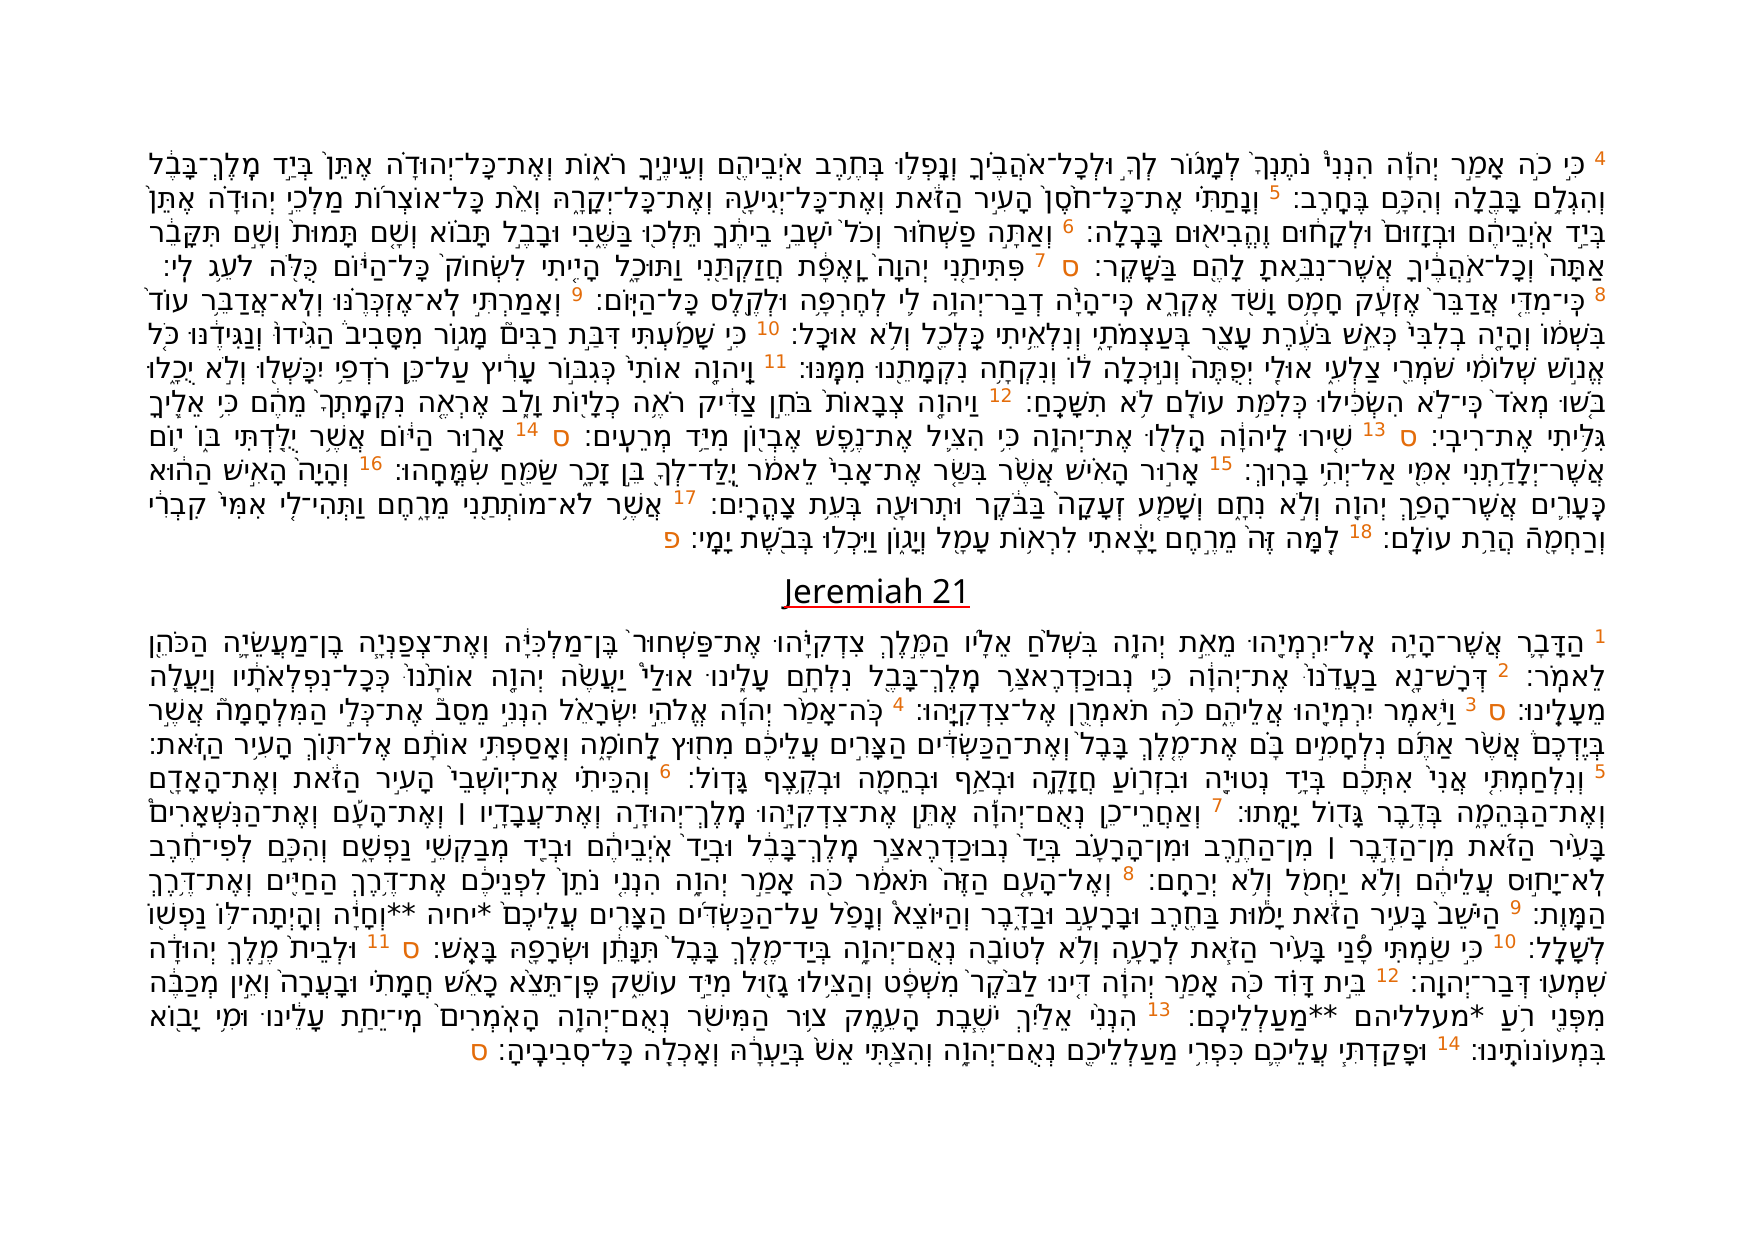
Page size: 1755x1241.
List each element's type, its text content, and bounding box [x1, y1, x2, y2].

text 1 הַדָּבָ֛ר אֲשֶׁר־הָיָ֥ה אֶֽל־יִרְמְיָ֖הוּ מֵאֵ֣ת יְהוָ֑ה בִּשְׁלֹ֨חַ אֵלָ֜יו הַמֶּ֣לֶךְ צִדְקִיָּ֗הוּ אֶת־פַּשְׁחוּר֙ בֶּן־מַלְכִּיָּ֔ה וְאֶת־צְפַנְיָ֧ה בֶן־מַעֲשֵׂיָ֛ה הַכֹּהֵ֖ן לֵאמֹֽר׃ 2 דְּרָשׁ־נָ֤א בַעֲדֵ֙נוּ֙ אֶת־יְהוָ֔ה כִּ֛י נְבוּכַדְרֶאצַּ֥ר מֶֽלֶךְ־בָּבֶ֖ל נִלְחָ֣ם עָלֵ֑ינוּ אוּלַי֩ יַעֲשֶׂ֨ה יְהוָ֤ה אוֹתָ֙נוּ֙ כְּכָל־נִפְלְאֹתָ֔יו וְיַעֲלֶ֖ה מֵעָלֵֽינוּ׃ ס ‬‬‬‬3 וַיֹּ֥אמֶר יִרְמְיָ֖הוּ אֲלֵיהֶ֑ם כֹּ֥ה תֹאמְרֻ֖ן אֶל־צִדְקִיָּֽהוּ׃ ‬‬‬‬4 כֹּֽה־אָמַ֨ר יְהוָ֜ה אֱלֹהֵ֣י יִשְׂרָאֵ֗ל הִנְנִ֣י מֵסֵב֮ אֶת־כְּלֵ֣י הַמִּלְחָמָה֮ אֲשֶׁ֣ר בְּיֶדְכֶם֒ אֲשֶׁ֨ר אַתֶּ֜ם נִלְחָמִ֣ים בָּ֗ם אֶת־מֶ֤לֶךְ בָּבֶל֙ וְאֶת־הַכַּשְׂדִּ֔ים הַצָּרִ֣ים עֲלֵיכֶ֔ם מִח֖וּץ לַֽחוֹמָ֑ה וְאָסַפְתִּ֣י אוֹתָ֔ם אֶל־תּ֖וֹךְ הָעִ֥יר הַזֹּֽאת׃ ‬‬‬‬5 וְנִלְחַמְתִּ֤י אֲנִי֙ אִתְּכֶ֔ם בְּיָ֥ד נְטוּיָ֖ה וּבִזְר֣וֹעַ חֲזָקָ֑ה וּבְאַ֥ף וּבְחֵמָ֖ה וּבְקֶ֥צֶף גָּדֽוֹל׃ ‬‬‬‬6 וְהִכֵּיתִ֗י אֶת־יֽוֹשְׁבֵי֙ הָעִ֣יר הַזֹּ֔את וְאֶת־הָאָדָ֖ם וְאֶת־הַבְּהֵמָ֑ה בְּדֶ֥בֶר גָּד֖וֹל יָמֻֽתוּ׃ ‬‬‬‬7 וְאַחֲרֵי־כֵ֣ן נְאֻם־יְהוָ֡ה אֶתֵּ֣ן אֶת־צִדְקִיָּ֣הוּ מֶֽלֶךְ־יְהוּדָ֣ה וְאֶת־עֲבָדָ֣יו ׀ וְאֶת־הָעָ֡ם וְאֶת־הַנִּשְׁאָרִים֩ בָּעִ֨יר הַזֹּ֜את מִן־הַדֶּ֣בֶר ׀ מִן־הַחֶ֣רֶב וּמִן־הָרָעָ֗ב בְּיַד֙ נְבוּכַדְרֶאצַּ֣ר מֶֽלֶךְ־בָּבֶ֔ל וּבְיַד֙ אֹֽיְבֵיהֶ֔ם וּבְיַ֖ד מְבַקְשֵׁ֣י נַפְשָׁ֑ם וְהִכָּ֣ם לְפִי־חֶ֔רֶב לֹֽא־יָח֣וּס עֲלֵיהֶ֔ם וְלֹ֥א יַחְמֹ֖ל וְלֹ֥א יְרַחֵֽם׃ ‬‬‬‬8 וְאֶל־הָעָ֤ם הַזֶּה֙ תֹּאמַ֔ר כֹּ֖ה אָמַ֣ר יְהוָ֑ה הִנְנִ֤י נֹתֵן֙ לִפְנֵיכֶ֔ם אֶת־דֶּ֥רֶךְ הַחַיִּ֖ים וְאֶת־דֶּ֥רֶךְ הַמָּֽוֶת׃ ‬‬‬‬9 הַיֹּשֵׁב֙ בָּעִ֣יר הַזֹּ֔את יָמ֕וּת בַּחֶ֖רֶב וּבָרָעָ֣ב וּבַדָּ֑בֶר וְהַיּוֹצֵא֩ וְנָפַ֨ל עַל־הַכַּשְׂדִּ֜ים הַצָּרִ֤ים עֲלֵיכֶם֙ *יחיה **וְחָיָ֔ה וְהָֽיְתָה־לּ֥וֹ נַפְשׁ֖וֹ לְשָׁלָֽל׃ ‬‬‬‬10 כִּ֣י שַׂ֣מְתִּי פָ֠נַי בָּעִ֨יר הַזֹּ֧את לְרָעָ֛ה וְלֹ֥א לְטוֹבָ֖ה נְאֻם־יְהוָ֑ה בְּיַד־מֶ֤לֶךְ בָּבֶל֙ תִּנָּתֵ֔ן וּשְׂרָפָ֖הּ בָּאֵֽשׁ׃ ס ‬‬‬‬11 וּלְבֵית֙ מֶ֣לֶךְ יְהוּדָ֔ה שִׁמְע֖וּ דְּבַר־יְהוָֽה׃ ‬‬‬‬12 בֵּ֣ית דָּוִ֗ד כֹּ֚ה אָמַ֣ר יְהוָ֔ה דִּ֤ינוּ לַבֹּ֙קֶר֙ מִשְׁפָּ֔ט וְהַצִּ֥ילוּ גָז֖וּל מִיַּ֣ד עוֹשֵׁ֑ק פֶּן־תֵּצֵ֨א כָאֵ֜שׁ חֲמָתִ֗י וּבָעֲרָה֙ וְאֵ֣ין מְכַבֶּ֔ה מִפְּנֵ֖י רֹ֥עַ *מעלליהם **מַעַלְלֵיכֶֽם׃ ‬‬‬‬13 הִנְנִ֨י אֵלַ֜יִךְ יֹשֶׁ֧בֶת הָעֵ֛מֶק צ֥וּר הַמִּישֹׁ֖ר נְאֻם־יְהוָ֑ה הָאֹֽמְרִים֙ מִֽי־יֵחַ֣ת עָלֵ֔ינוּ וּמִ֥י יָב֖וֹא בִּמְעוֹנוֹתֵֽינוּ׃ ‬‬‬‬14 וּפָקַדְתִּ֧י עֲלֵיכֶ֛ם כִּפְרִ֥י מַעַלְלֵיכֶ֖ם נְאֻם־יְהוָ֑ה וְהִצַּ֤תִּי אֵשׁ֙ בְּיַעְרָ֔הּ וְאָכְלָ֖ה כָּל־סְבִיבֶֽיהָ׃ ס ‬‬‬‬‬‬‬‬‬‬‬‬‬‬‬‬‬ [148, 626, 1606, 1067]
text 4 כִּ֣י כֹ֣ה אָמַ֣ר יְהוָ֡ה הִנְנִי֩ נֹתֶנְךָ֨ לְמָג֜וֹר לְךָ֣ וּלְכָל־אֹהֲבֶ֗יךָ וְנָֽפְל֛וּ בְּחֶ֥רֶב אֹיְבֵיהֶ֖ם וְעֵינֶ֣יךָ רֹא֑וֹת וְאֶת־כָּל־יְהוּדָ֗ה אֶתֵּן֙ בְּיַ֣ד מֶֽלֶךְ־בָּבֶ֔ל וְהִגְלָ֥ם בָּבֶ֖לָה וְהִכָּ֥ם בֶּחָֽרֶב׃ ‬‬‬‬5 וְנָתַתִּ֗י אֶת־כָּל־חֹ֙סֶן֙ הָעִ֣יר הַזֹּ֔את וְאֶת־כָּל־יְגִיעָ֖הּ וְאֶת־כָּל־יְקָרָ֑הּ וְאֵ֨ת כָּל־אוֹצְר֜וֹת מַלְכֵ֣י יְהוּדָ֗ה אֶתֵּן֙ בְּיַ֣ד אֹֽיְבֵיהֶ֔ם וּבְזָזוּם֙ וּלְקָח֔וּם וֶהֱבִיא֖וּם בָּבֶֽלָה׃ ‬‬‬‬6 וְאַתָּ֣ה פַשְׁח֗וּר וְכֹל֙ יֹשְׁבֵ֣י בֵיתֶ֔ךָ תֵּלְכ֖וּ בַּשֶּׁ֑בִי וּבָבֶ֣ל תָּב֗וֹא וְשָׁ֤ם תָּמוּת֙ וְשָׁ֣ם תִּקָּבֵ֔ר אַתָּה֙ וְכָל־אֹ֣הֲבֶ֔יךָ אֲשֶׁר־נִבֵּ֥אתָ לָהֶ֖ם בַּשָּֽׁקֶר׃ ס ‬‬‬‬7 פִּתִּיתַ֤נִי יְהוָה֙ וֽ͏ָאֶפָּ֔ת חֲזַקְתַּ֖נִי וַתּוּכָ֑ל הָיִ֤יתִי לִשְׂחוֹק֙ כָּל־הַיּ֔וֹם כֻּלֹּ֖ה לֹעֵ֥ג לִֽי׃ ‬‬‬‬8 כִּֽי־מִדֵּ֤י אֲדַבֵּר֙ אֶזְעָ֔ק חָמָ֥ס וָשֹׁ֖ד אֶקְרָ֑א כִּֽי־הָיָ֨ה דְבַר־יְהוָ֥ה לִ֛י לְחֶרְפָּ֥ה וּלְקֶ֖לֶס כָּל־הַיּֽוֹם׃ ‬‬‬‬9 וְאָמַרְתִּ֣י לֹֽא־אֶזְכְּרֶ֗נּוּ וְלֹֽא־אֲדַבֵּ֥ר עוֹד֙ בִּשְׁמ֔וֹ וְהָיָ֤ה בְלִבִּי֙ כְּאֵ֣שׁ בֹּעֶ֔רֶת עָצֻ֖ר בְּעַצְמֹתָ֑י וְנִלְאֵ֥יתִי כַּֽלְכֵ֖ל וְלֹ֥א אוּכָֽל׃ ‬‬‬‬10 כִּ֣י שָׁמַ֜עְתִּי דִּבַּ֣ת רַבִּים֮ מָג֣וֹר מִסָּבִיב֒ הַגִּ֙ידוּ֙ וְנַגִּידֶ֔נּוּ כֹּ֚ל אֱנ֣וֹשׁ שְׁלוֹמִ֔י שֹׁמְרֵ֖י צַלְעִ֑י אוּלַ֤י יְפֻתֶּה֙ וְנ֣וּכְלָה ל֔וֹ וְנִקְחָ֥ה נִקְמָתֵ֖נוּ מִמֶּֽנּוּ׃ ‬‬‬‬11 וַֽיהוָ֤ה אוֹתִי֙ כְּגִבּ֣וֹר עָרִ֔יץ עַל־כֵּ֛ן רֹדְפַ֥י יִכָּשְׁל֖וּ וְלֹ֣א יֻכָ֑לוּ בֹּ֤שׁוּ מְאֹד֙ כִּֽי־לֹ֣א הִשְׂכִּ֔ילוּ כְּלִמַּ֥ת עוֹלָ֖ם לֹ֥א תִשָּׁכֵֽחַ׃ ‬‬‬‬12 וַיהוָ֤ה צְבָאוֹת֙ בֹּחֵ֣ן צַדִּ֔יק רֹאֶ֥ה כְלָי֖וֹת וָלֵ֑ב אֶרְאֶ֤ה נִקְמָֽתְךָ֙ מֵהֶ֔ם כִּ֥י אֵלֶ֖יךָ גִּלִּ֥יתִי אֶת־רִיבִֽי׃ ס ‬‬‬‬13 שִׁ֚ירוּ לַֽיהוָ֔ה הַֽלְל֖וּ אֶת־יְהוָ֑ה כִּ֥י הִצִּ֛יל אֶת־נֶ֥פֶשׁ אֶבְי֖וֹן מִיַּ֥ד מְרֵעִֽים׃ ס ‬‬‬‬14 אָר֣וּר הַיּ֔וֹם אֲשֶׁ֥ר יֻלַּ֖דְתִּי בּ֑וֹ י֛וֹם אֲשֶׁר־יְלָדַ֥תְנִי אִמִּ֖י אַל־יְהִ֥י בָרֽוּךְ׃ ‬‬‬‬15 אָר֣וּר הָאִ֗ישׁ אֲשֶׁ֨ר בִּשַּׂ֤ר אֶת־אָבִי֙ לֵאמֹ֔ר יֻֽלַּד־לְךָ֖ בֵּ֣ן זָכָ֑ר שַׂמֵּ֖חַ שִׂמֳּחָֽהוּ׃ ‬‬‬‬‬‬16 וְהָיָה֙ הָאִ֣ישׁ הַה֔וּא כֶּֽעָרִ֛ים אֲשֶׁר־הָפַ֥ךְ יְהוָ֖ה וְלֹ֣א נִחָ֑ם וְשָׁמַ֤ע זְעָקָה֙ בַּבֹּ֔קֶר וּתְרוּעָ֖ה בְּעֵ֥ת צָהֳרָֽיִם׃ ‬‬‬‬17 אֲשֶׁ֥ר לֹא־מוֹתְתַ֖נִי מֵרָ֑חֶם וַתְּהִי־לִ֤י אִמִּי֙ קִבְרִ֔י וְרַחְמָ֖הֿ הֲרַ֥ת עוֹלָֽם׃ ‬‬‬‬18 לָ֤מָּה זֶּה֙ מֵרֶ֣חֶם יָצָ֔אתִי לִרְא֥וֹת עָמָ֖ל וְיָג֑וֹן וַיִּכְל֥וּ בְּבֹ֖שֶׁת יָמָֽי׃ פ ‬‬‬‬‬‬‬‬‬‬‬‬‬‬‬‬‬‬‬ [148, 148, 1606, 555]
text Jeremiah 21‬‬ [148, 568, 1606, 613]
